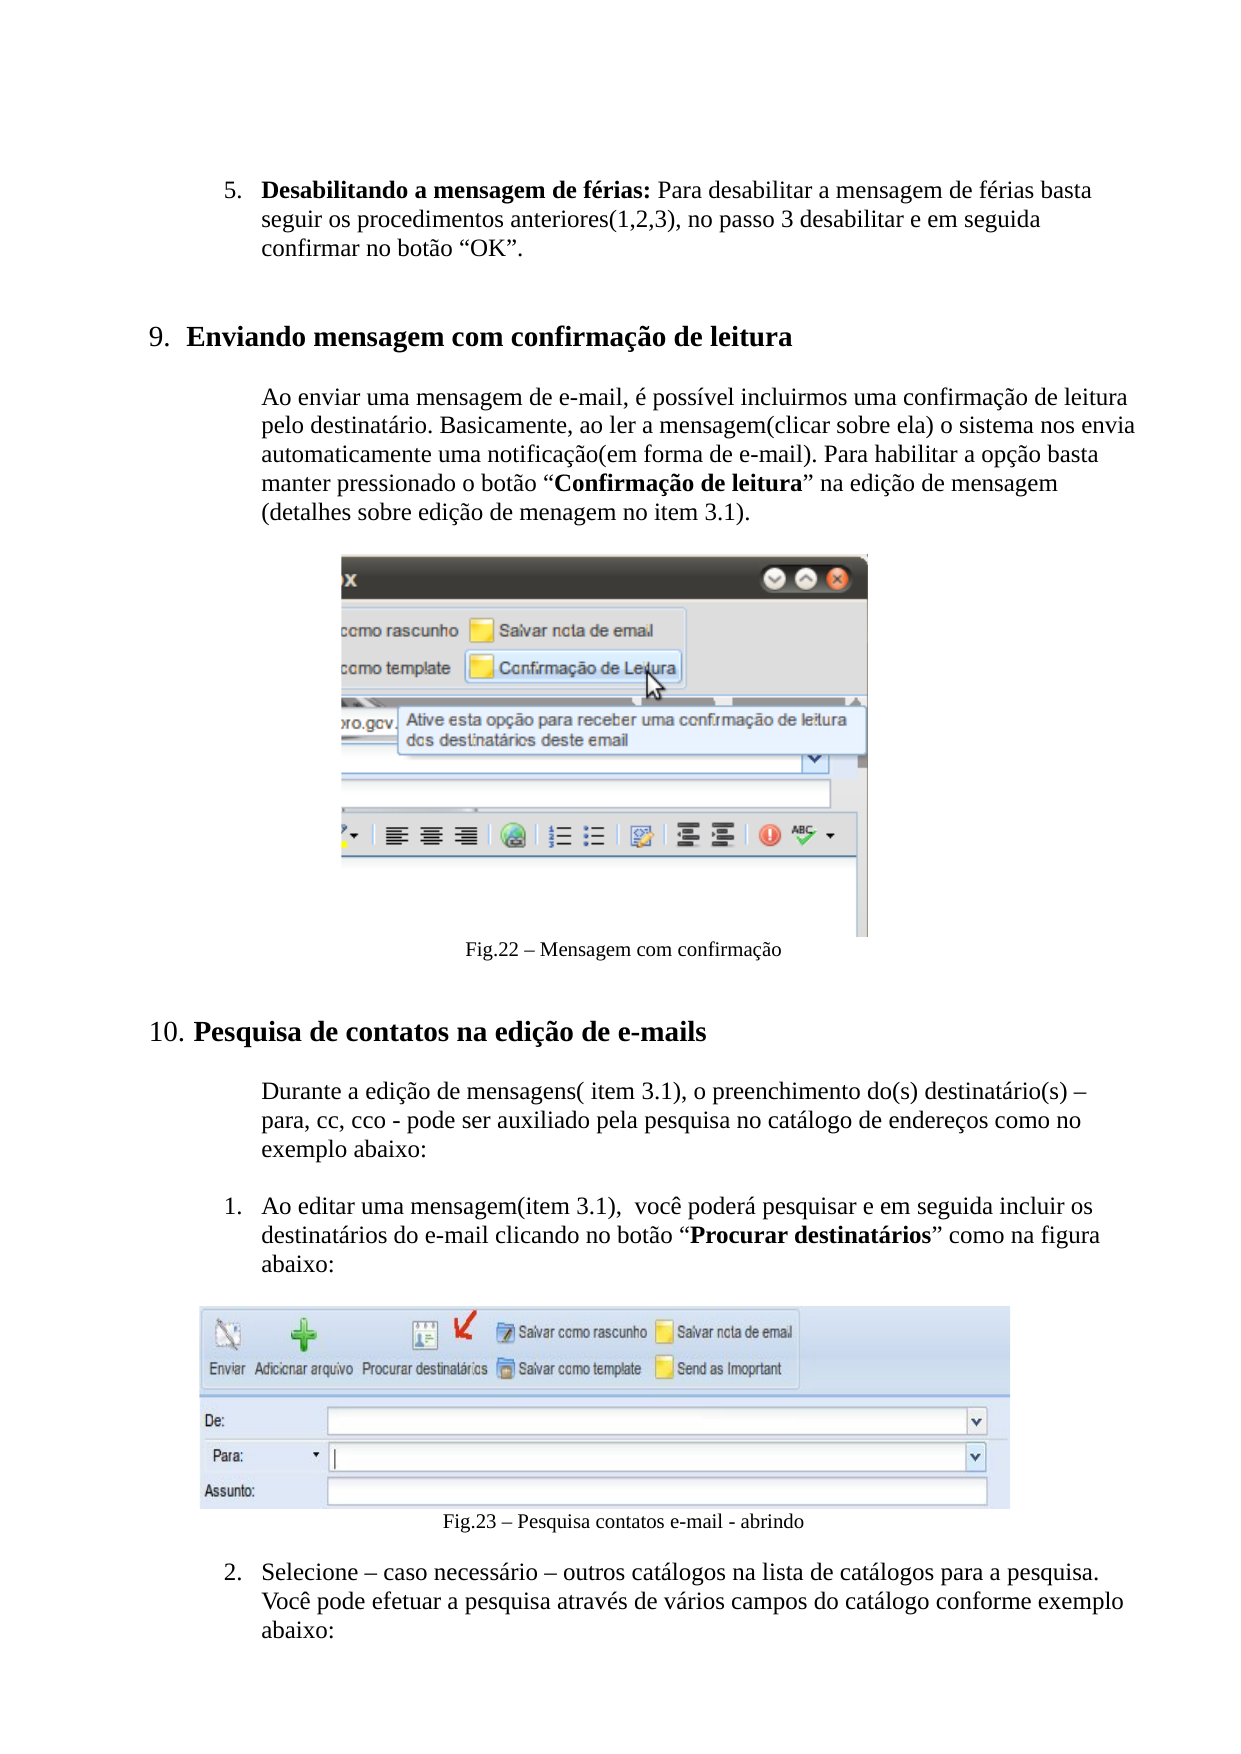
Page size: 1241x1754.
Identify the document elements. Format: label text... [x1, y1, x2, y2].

picture [199, 1306, 1011, 1509]
picture [341, 554, 868, 937]
list Selecione – caso necessário – outros catálogos na lista de catálogos para a pesquisa. Você pode efetuar a pesquisa através de vários campos do catálogo conforme exemplo abaixo: [223, 1557, 1136, 1643]
list Enviando mensagem com confirmação de leitura [148, 319, 1136, 353]
list Ao editar uma mensagem(item 3.1), você poderá pesquisar e em seguida incluir os destinatários do e-mail clicando no botão “Procurar destinatários” como na figura abaixo: [223, 1191, 1136, 1277]
list Durante a edição de mensagens( item 3.1), o preenchimento do(s) destinatário(s) – para, cc, cco - pode ser auxiliado pela pesquisa no catálogo de endereços como no exemplo abaixo: [223, 1076, 1136, 1162]
list Ao enviar uma mensagem de e-mail, é possível incluirmos uma confirmação de leitura pelo destinatário. Basicamente, ao ler a mensagem(clicar sobre ela) o sistema nos envia automaticamente uma notificação(em forma de e-mail). Para habilitar a opção basta manter pressionado o botão “Confirmação de leitura” na edição de mensagem (detalhes sobre edição de menagem no item 3.1). [223, 382, 1136, 525]
list Fig.22 – Mensagem com confirmação [73, 554, 1136, 961]
list Desabilitando a mensagem de férias: Para desabilitar a mensagem de férias basta seguir os procedimentos anteriores(1,2,3), no passo 3 desabilitar e em seguida confirmar no botão “OK”. [223, 176, 1136, 262]
list Fig.23 – Pesquisa contatos e-mail - abrindo [73, 1306, 1136, 1533]
list Pesquisa de contatos na edição de e-mails [148, 1014, 1136, 1047]
